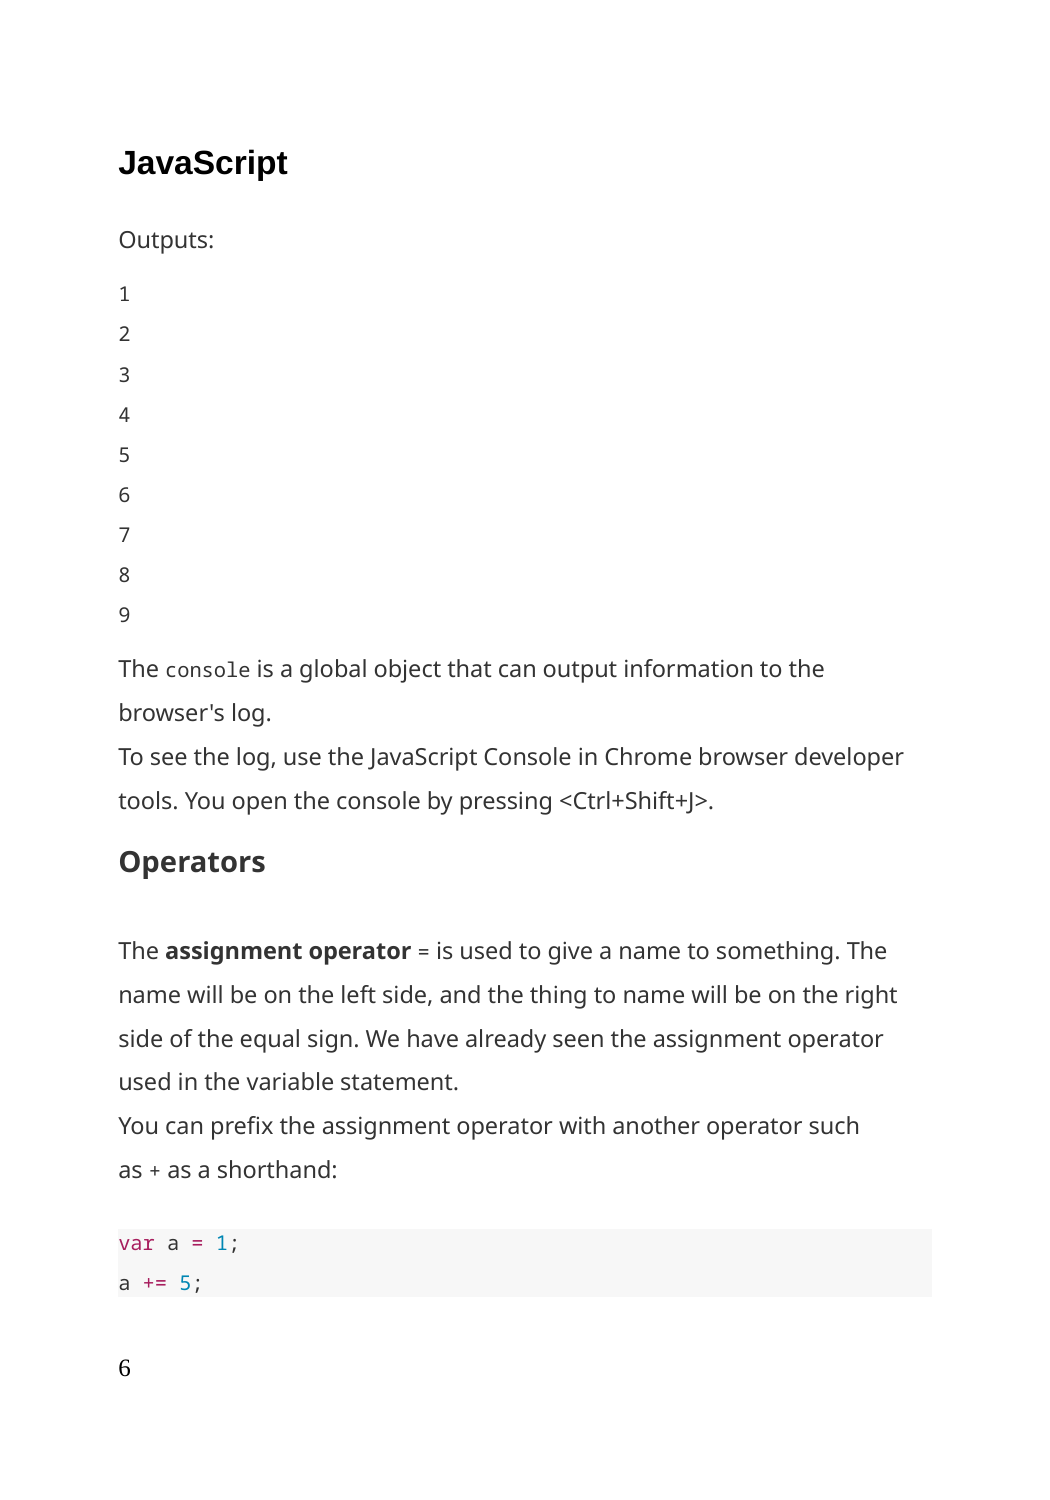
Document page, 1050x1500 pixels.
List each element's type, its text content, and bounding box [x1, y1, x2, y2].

text 3 [118, 360, 932, 388]
text The console is a global object that can output information to the browser's log. [118, 641, 932, 728]
text Outputs: [118, 211, 932, 255]
text 6 [118, 481, 932, 508]
text The assignment operator = is used to give a name to something. The name will be on the left side, and the thing to name will be on the right side of the equal sign. We have already seen the assignment operator used in the variable statement. [118, 923, 932, 1098]
subtitle Operators [118, 841, 932, 881]
text a += 5; [118, 1269, 932, 1297]
text 9 [118, 601, 932, 628]
text var a = 1; [118, 1229, 932, 1257]
text You can prefix the assignment operator with another operator such as + as a shorthand: [118, 1098, 932, 1185]
text 8 [118, 561, 932, 588]
text 2 [118, 320, 932, 348]
text 5 [118, 440, 932, 468]
text To see the log, use the JavaScript Console in Chrome browser developer tools. You open the console by pressing <Ctrl+Shift+J>. [118, 728, 932, 816]
text 1 [118, 280, 932, 308]
text 4 [118, 400, 932, 428]
text 7 [118, 521, 932, 548]
